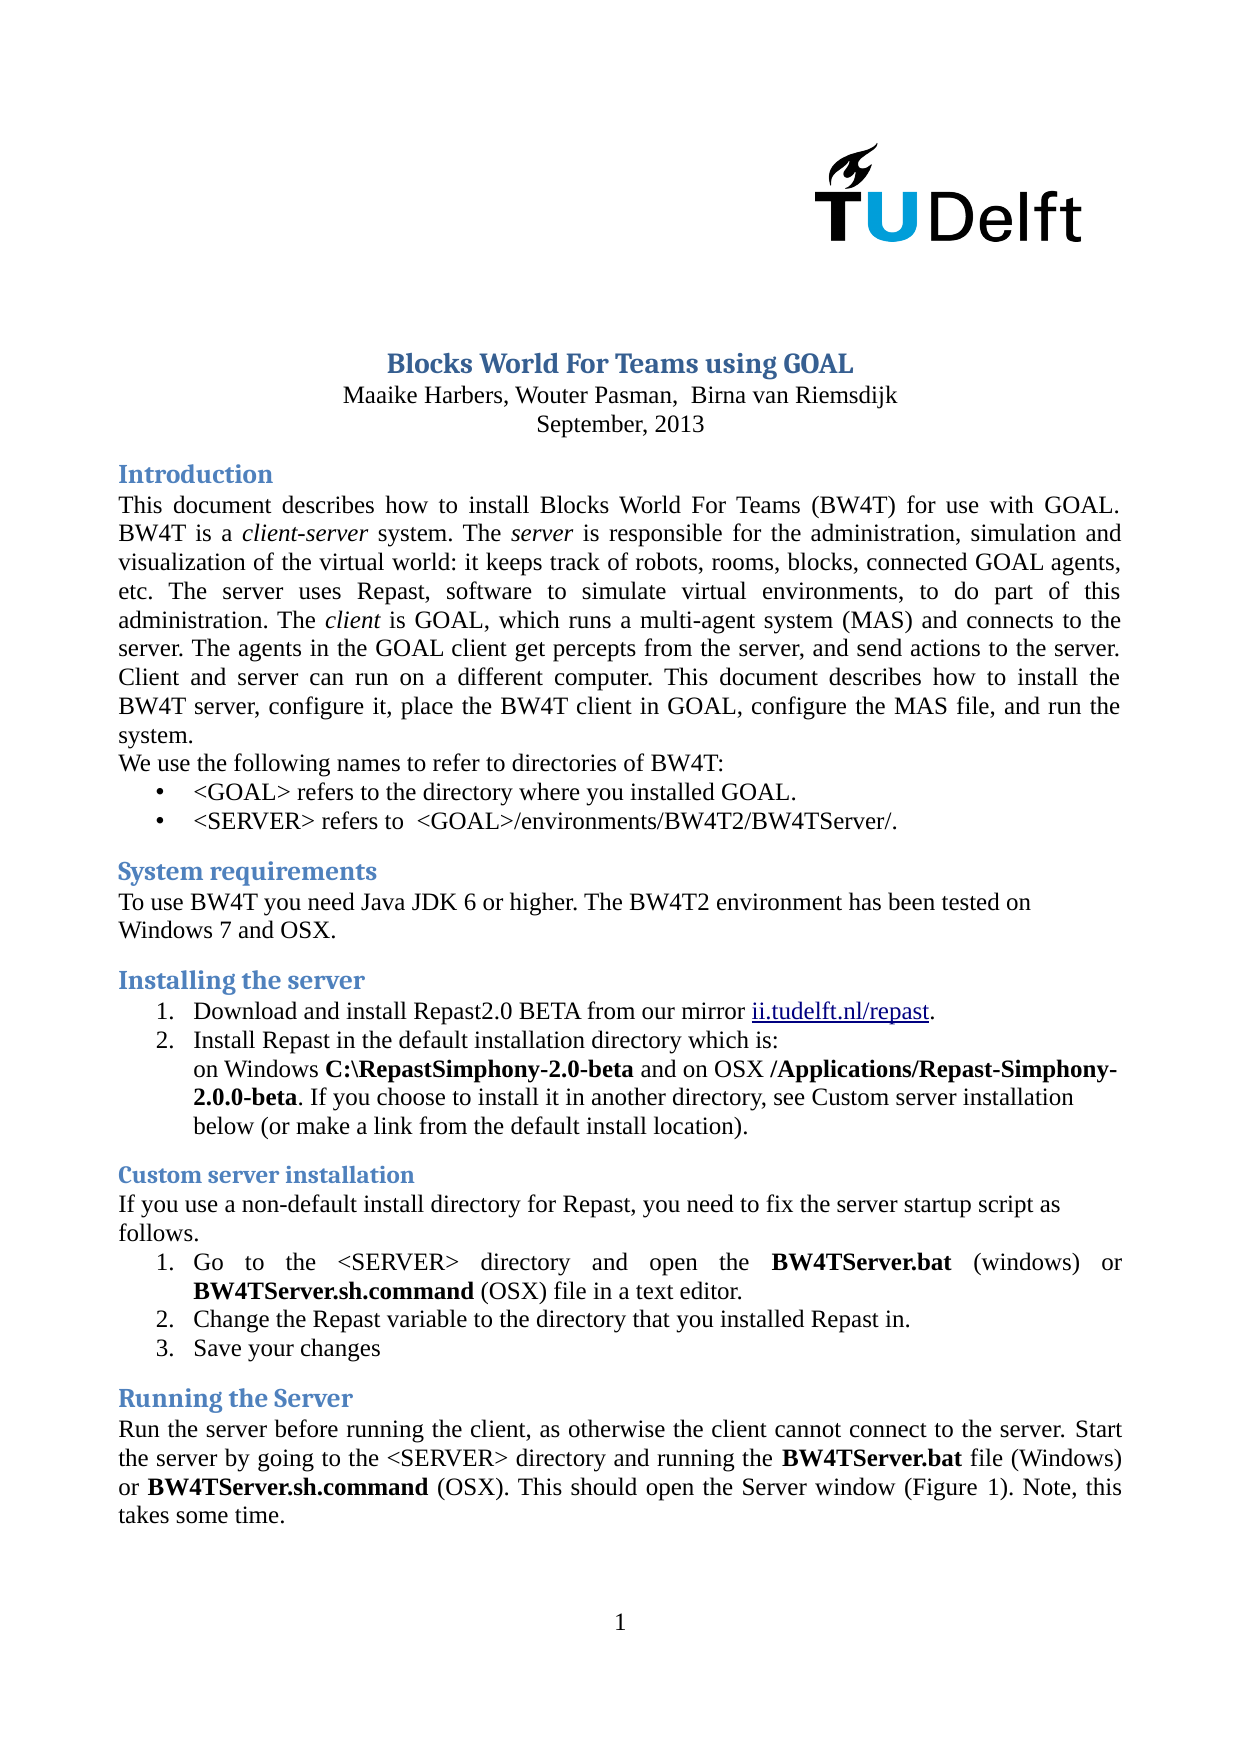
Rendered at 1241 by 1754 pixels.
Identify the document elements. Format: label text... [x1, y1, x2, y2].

text To use BW4T you need Java JDK 6 or higher. The BW4T2 environment has been tested on Windows 7 and OSX. [118, 887, 1122, 944]
text September, 2013 [118, 409, 1122, 438]
text If you use a non-default install directory for Repast, you need to fix the server startup script as follows. [118, 1189, 1122, 1247]
text Run the server before running the client, as otherwise the client cannot connect to the server. Start the server by going to the <SERVER> directory and running the BW4TServer.bat file (Windows) or BW4TServer.sh.command (OSX). This should open the Server window (Figure 1). Note, this takes some time. [118, 1414, 1122, 1529]
subtitle Custom server installation [118, 1161, 1122, 1189]
list Save your changes [156, 1333, 1122, 1362]
list <GOAL> refers to the directory where you installed GOAL. [156, 777, 1122, 806]
text This document describes how to install Blocks World For Teams (BW4T) for use with GOAL. BW4T is a client-server system. The server is responsible for the administration, simulation and visualization of the virtual world: it keeps track of robots, rooms, blocks, connected GOAL agents, etc. The server uses Repast, software to simulate virtual environments, to do part of this administration. The client is GOAL, which runs a multi-agent system (MAS) and connects to the server. The agents in the GOAL client get percepts from the server, and send actions to the server. Client and server can run on a different computer. This document describes how to install the BW4T server, configure it, place the BW4T client in GOAL, configure the MAS file, and run the system. [118, 490, 1122, 748]
list Download and install Repast2.0 BETA from our mirror ii.tudelft.nl/repast. [156, 996, 1122, 1025]
subtitle Installing the server [118, 965, 1122, 996]
list Install Repast in the default installation directory which is: on Windows C:\RepastSimphony-2.0-beta and on OSX /Applications/Repast-Simphony-2.0.0-beta. If you choose to install it in another directory, see Custom server installation below (or make a link from the default install location). [156, 1025, 1122, 1140]
text Maaike Harbers, Wouter Pasman, Birna van Riemsdijk [118, 380, 1122, 409]
picture [789, 118, 1123, 314]
list Change the Repast variable to the directory that you installed Repast in. [156, 1304, 1122, 1333]
subtitle System requirements [118, 856, 1122, 887]
subtitle Running the Server [118, 1383, 1122, 1414]
subtitle Introduction [118, 459, 1122, 490]
list Go to the <SERVER> directory and open the BW4TServer.bat (windows) or BW4TServer.sh.command (OSX) file in a text editor. [156, 1247, 1122, 1304]
text We use the following names to refer to directories of BW4T: [118, 748, 1122, 777]
subtitle Blocks World For Teams using GOAL [118, 347, 1122, 380]
list <SERVER> refers to <GOAL>/environments/BW4T2/BW4TServer/. [156, 806, 1122, 835]
